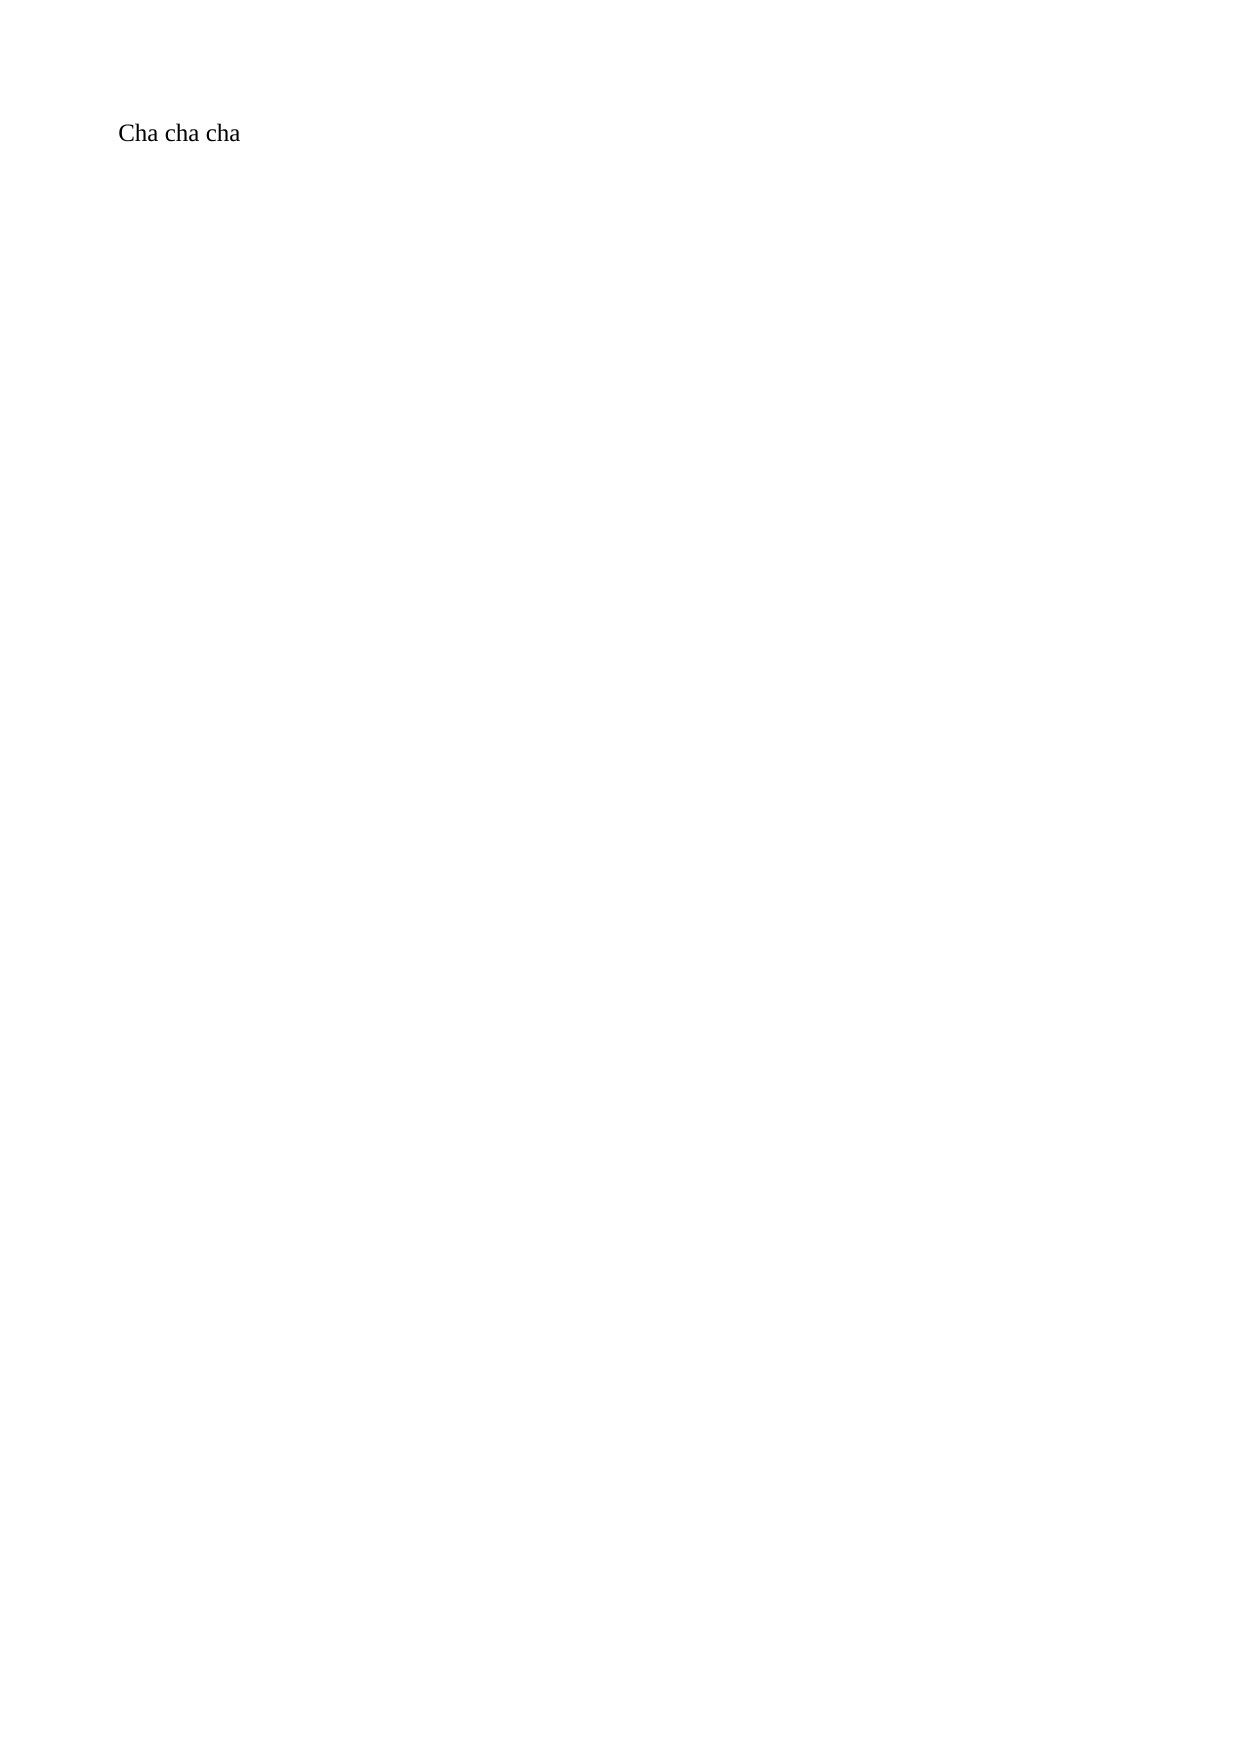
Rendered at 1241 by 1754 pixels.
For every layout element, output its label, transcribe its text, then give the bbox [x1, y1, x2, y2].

text Cha cha cha [118, 118, 1122, 147]
